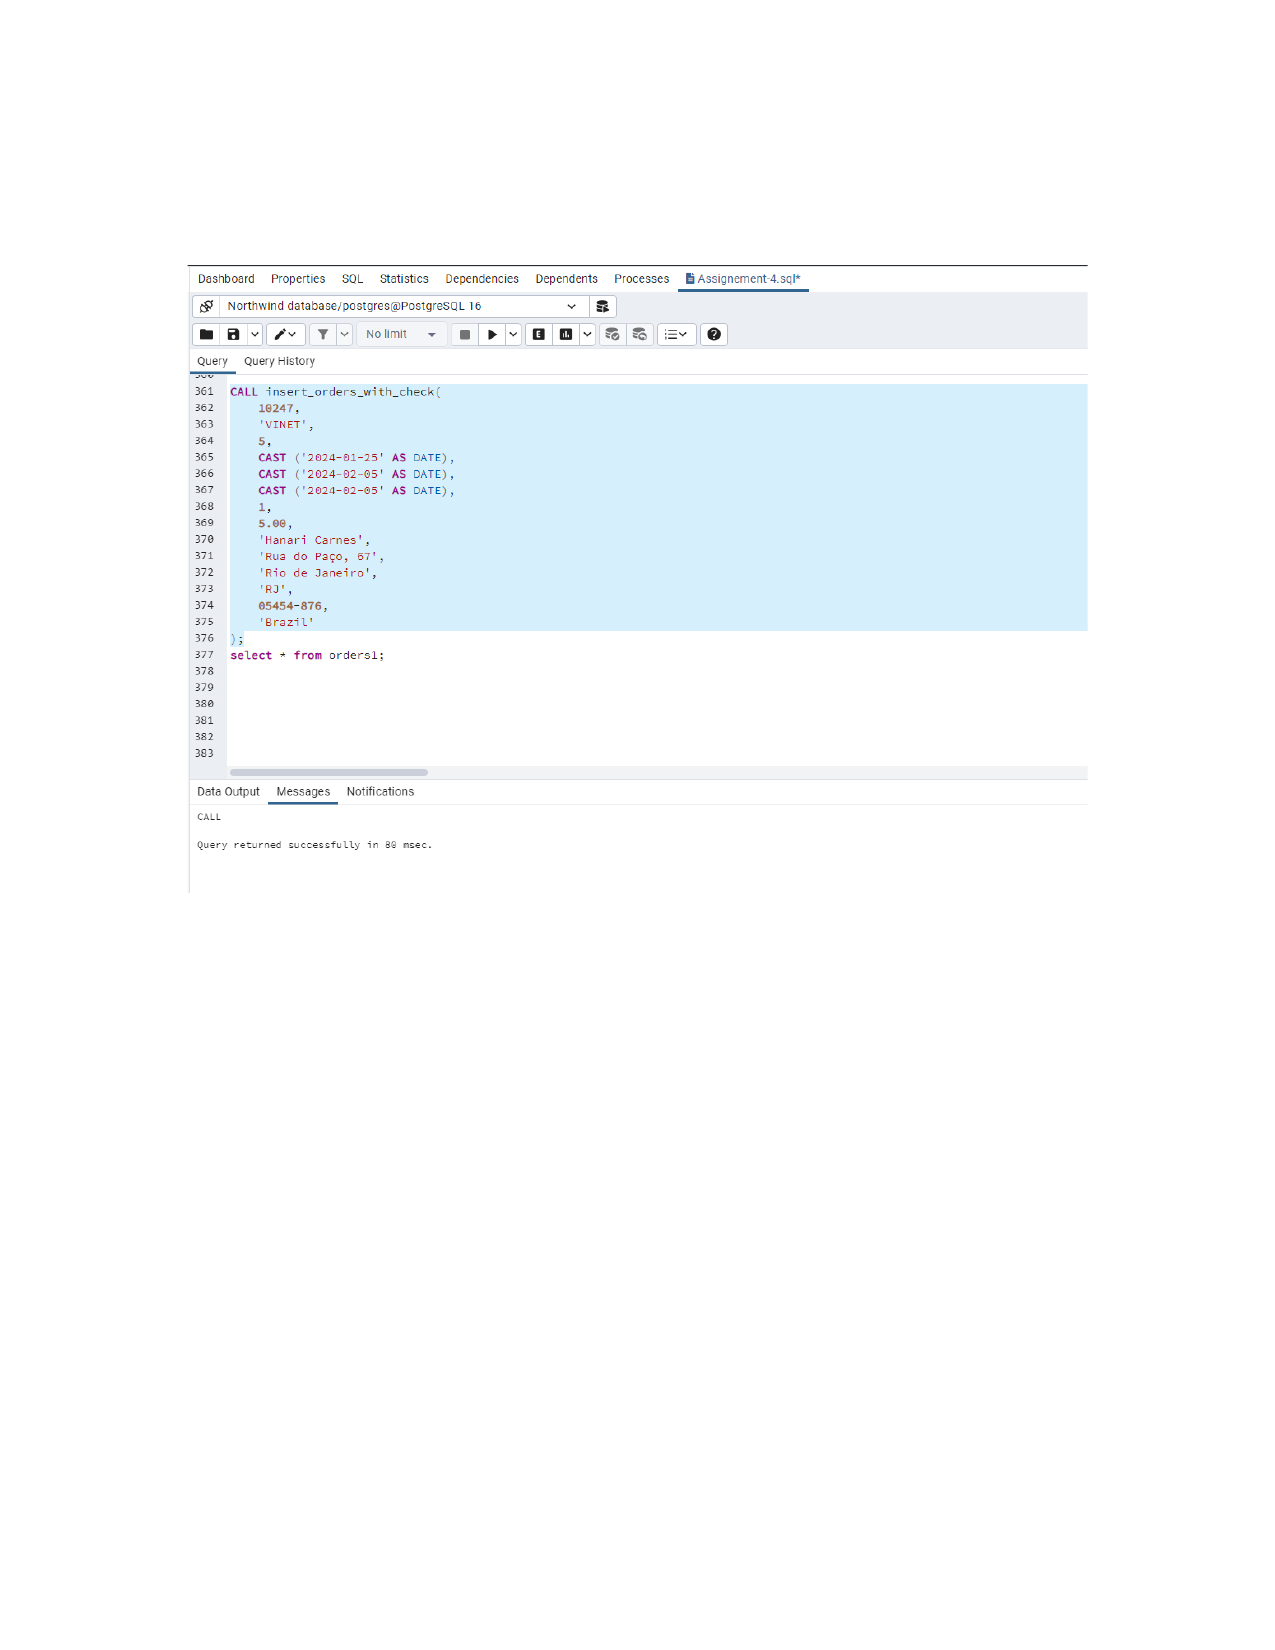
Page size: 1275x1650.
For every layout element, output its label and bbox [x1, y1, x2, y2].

picture [187, 265, 1088, 893]
